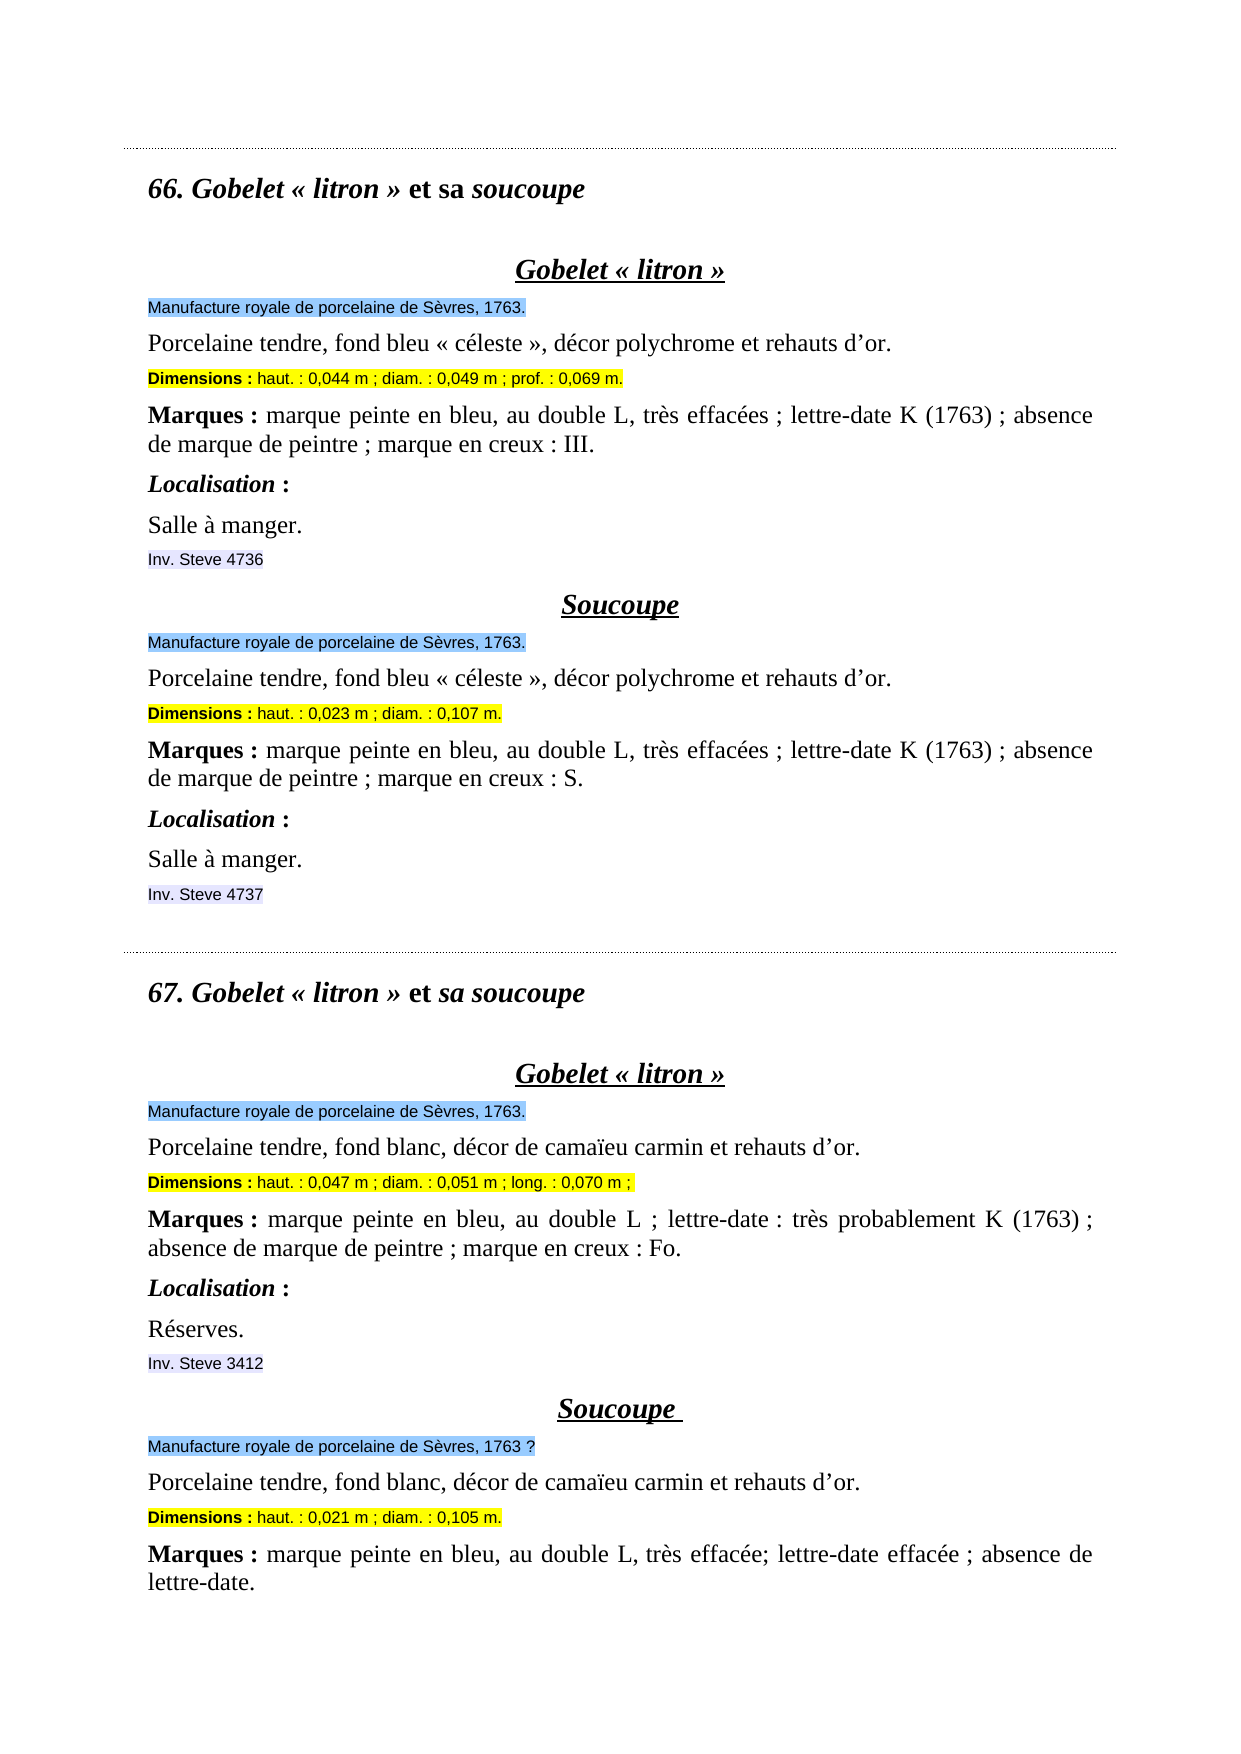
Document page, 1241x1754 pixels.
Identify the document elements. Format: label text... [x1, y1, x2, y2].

text Manufacture royale de porcelaine de Sèvres, 1763. [148, 297, 1093, 317]
text Inv. Steve 3412 [263, 1354, 1093, 1373]
text Porcelaine tendre, fond blanc, décor de camaïeu carmin et rehauts d’or. [148, 1467, 1093, 1496]
subtitle Soucoupe [148, 587, 1093, 621]
text Dimensions : haut. : 0,021 m ; diam. : 0,105 m. [502, 1508, 1093, 1527]
text Inv. Steve 4736 [263, 550, 1093, 569]
text Porcelaine tendre, fond bleu « céleste », décor polychrome et rehauts d’or. [148, 663, 1093, 692]
text Marques : marque peinte en bleu, au double L, très effacées ; lettre-date K (1763) ; absence de marque de peintre ; marque en creux : S. [148, 735, 1093, 792]
text Marques : marque peinte en bleu, au double L, très effacées ; lettre-date K (1763) ; absence de marque de peintre ; marque en creux : III. [148, 400, 1093, 457]
text Réserves. [148, 1314, 1093, 1342]
text Dimensions : haut. : 0,044 m ; diam. : 0,049 m ; prof. : 0,069 m. [623, 369, 1093, 388]
text Salle à manger. [148, 510, 1093, 538]
text Marques : marque peinte en bleu, au double L ; lettre-date : très probablement K (1763) ; absence de marque de peintre ; marque en creux : Fo. [148, 1204, 1093, 1261]
subtitle Gobelet « litron » [148, 1056, 1093, 1090]
subtitle Gobelet « litron » [148, 252, 1093, 286]
text Marques : marque peinte en bleu, au double L, très effacée; lettre-date effacée ; absence de lettre-date. [148, 1539, 1093, 1596]
text Salle à manger. [148, 844, 1093, 873]
text Inv. Steve 4737 [263, 885, 1093, 904]
text Localisation : [148, 469, 1093, 498]
text Manufacture royale de porcelaine de Sèvres, 1763. [526, 1101, 1093, 1121]
text Dimensions : haut. : 0,047 m ; diam. : 0,051 m ; long. : 0,070 m ; [635, 1173, 1093, 1192]
text Manufacture royale de porcelaine de Sèvres, 1763. [148, 632, 1093, 652]
subtitle Soucoupe [148, 1391, 1093, 1424]
text Localisation : [148, 804, 1093, 833]
text Manufacture royale de porcelaine de Sèvres, 1763 ? [535, 1436, 1093, 1456]
text Localisation : [148, 1273, 1093, 1302]
text Porcelaine tendre, fond blanc, décor de camaïeu carmin et rehauts d’or. [148, 1132, 1093, 1161]
text Dimensions : haut. : 0,023 m ; diam. : 0,107 m. [502, 704, 1093, 723]
text Porcelaine tendre, fond bleu « céleste », décor polychrome et rehauts d’or. [148, 328, 1093, 357]
subtitle Gobelet « litron » et sa soucoupe [124, 148, 1116, 228]
subtitle Gobelet « litron » et sa soucoupe [124, 952, 1116, 1032]
